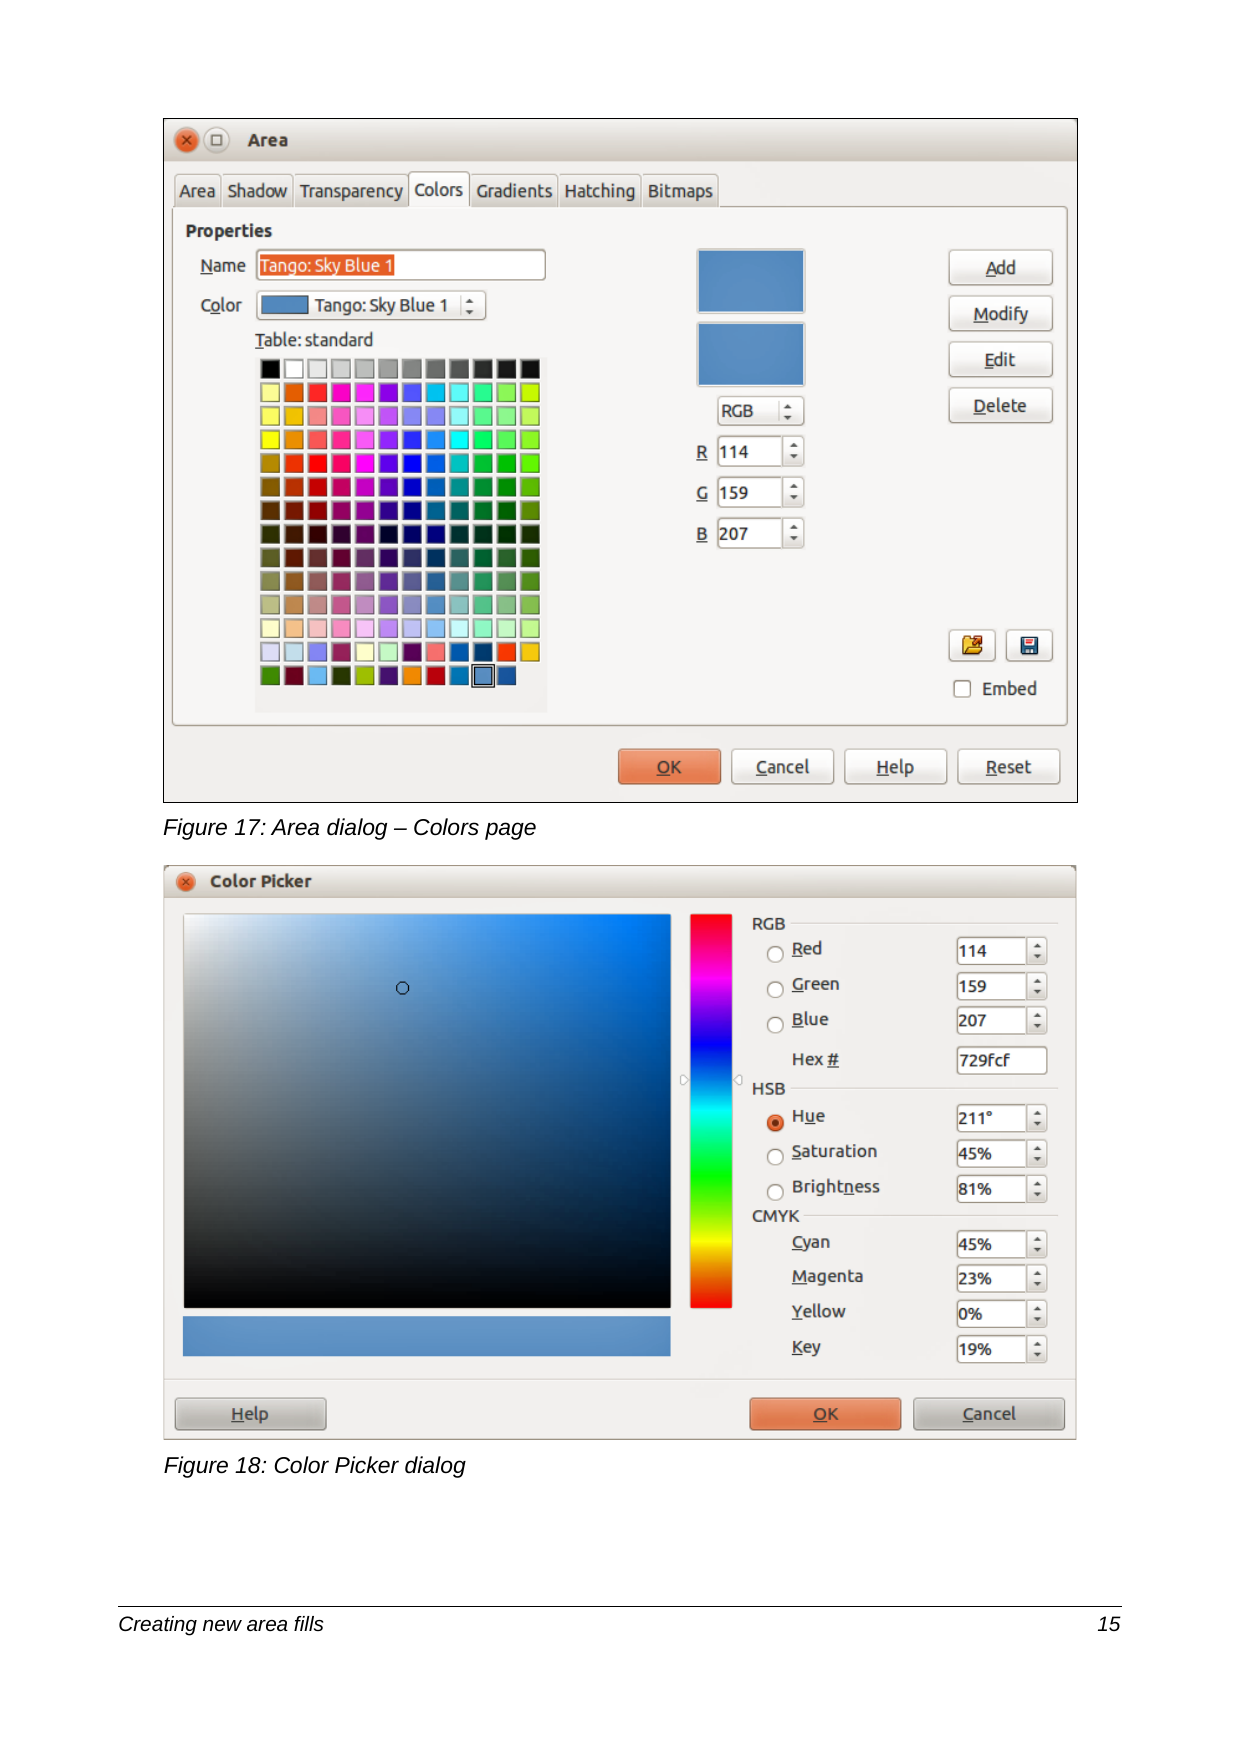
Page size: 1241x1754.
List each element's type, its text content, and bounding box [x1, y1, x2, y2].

text Figure 17: Area dialog – Colors page [163, 814, 1077, 841]
picture [163, 865, 1077, 1440]
text Figure 18: Color Picker dialog [164, 1452, 1077, 1479]
picture [164, 119, 1077, 802]
